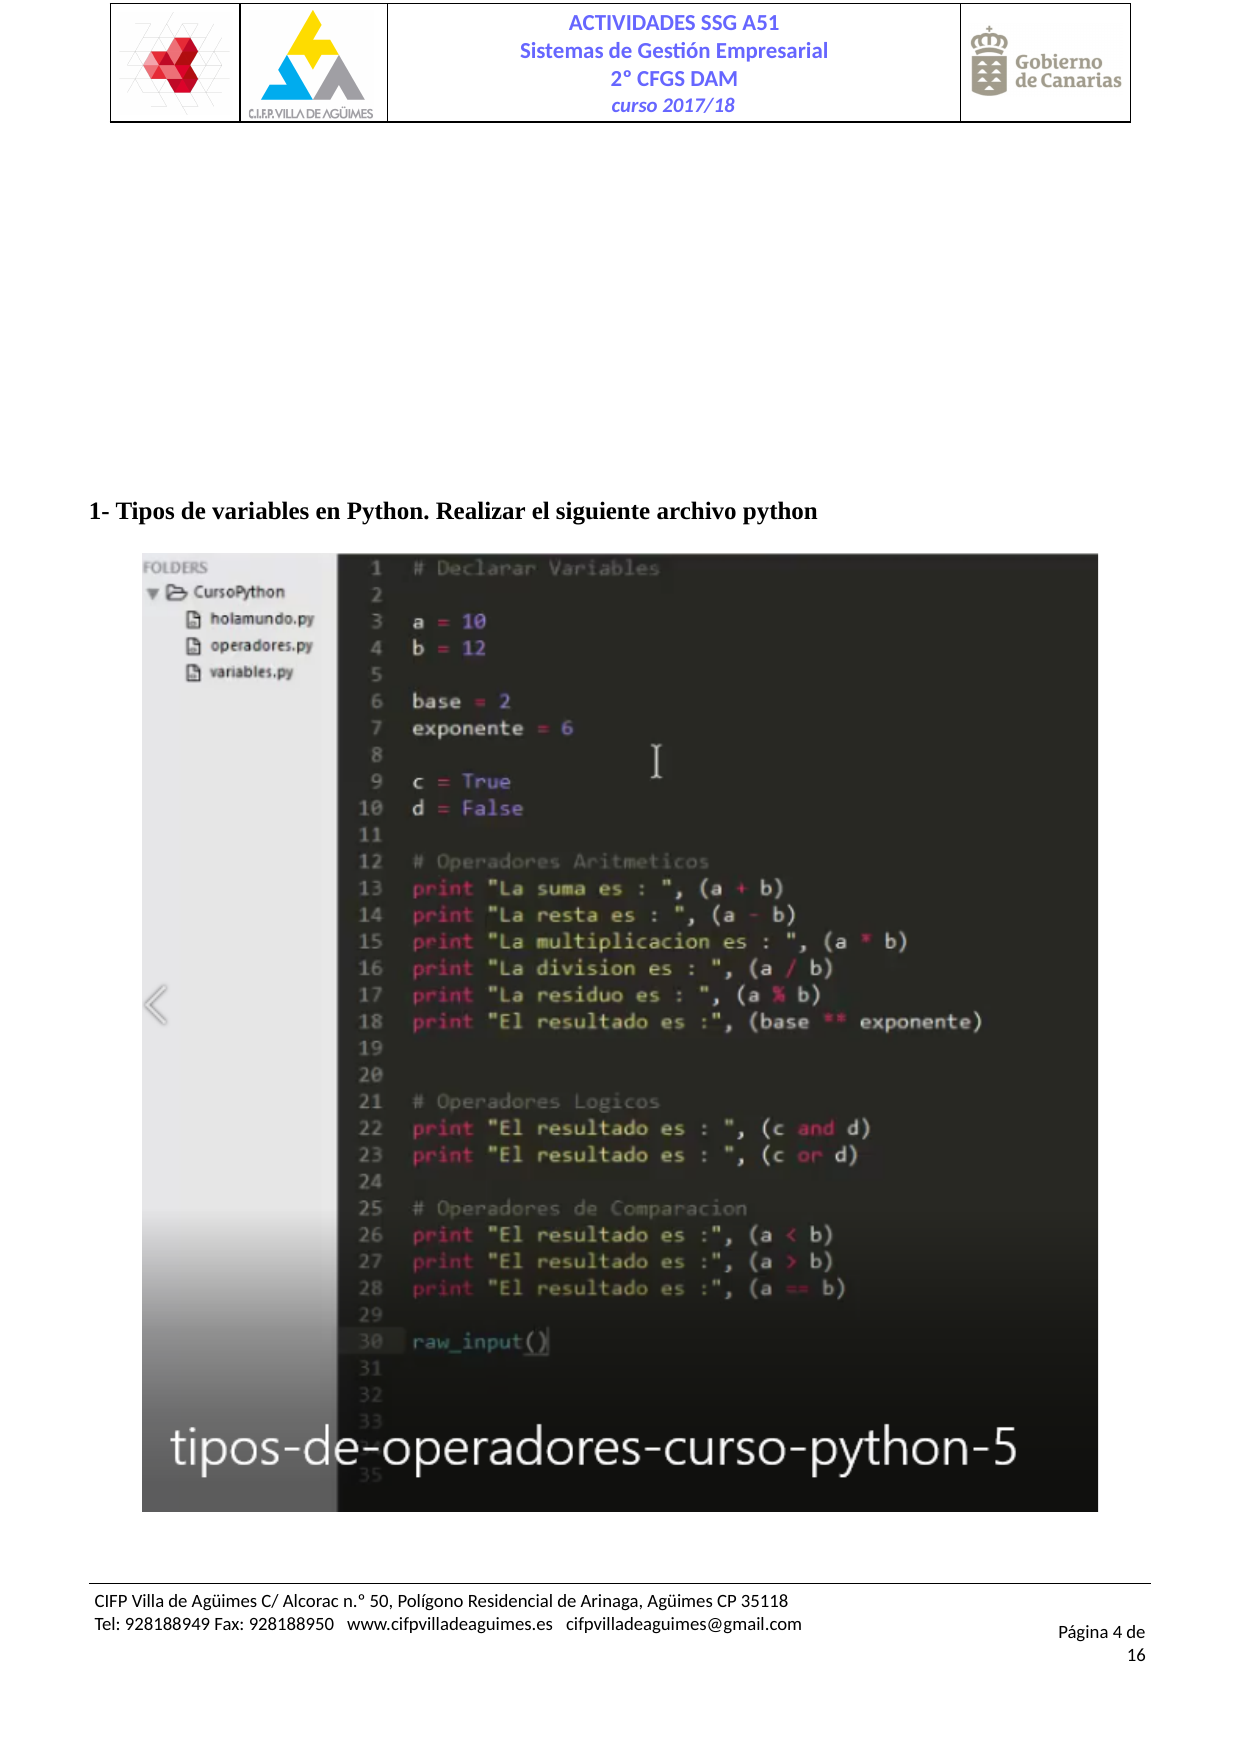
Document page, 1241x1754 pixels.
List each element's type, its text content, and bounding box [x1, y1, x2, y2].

text 1- Tipos de variables en Python. Realizar el siguiente archivo python [89, 496, 1152, 525]
